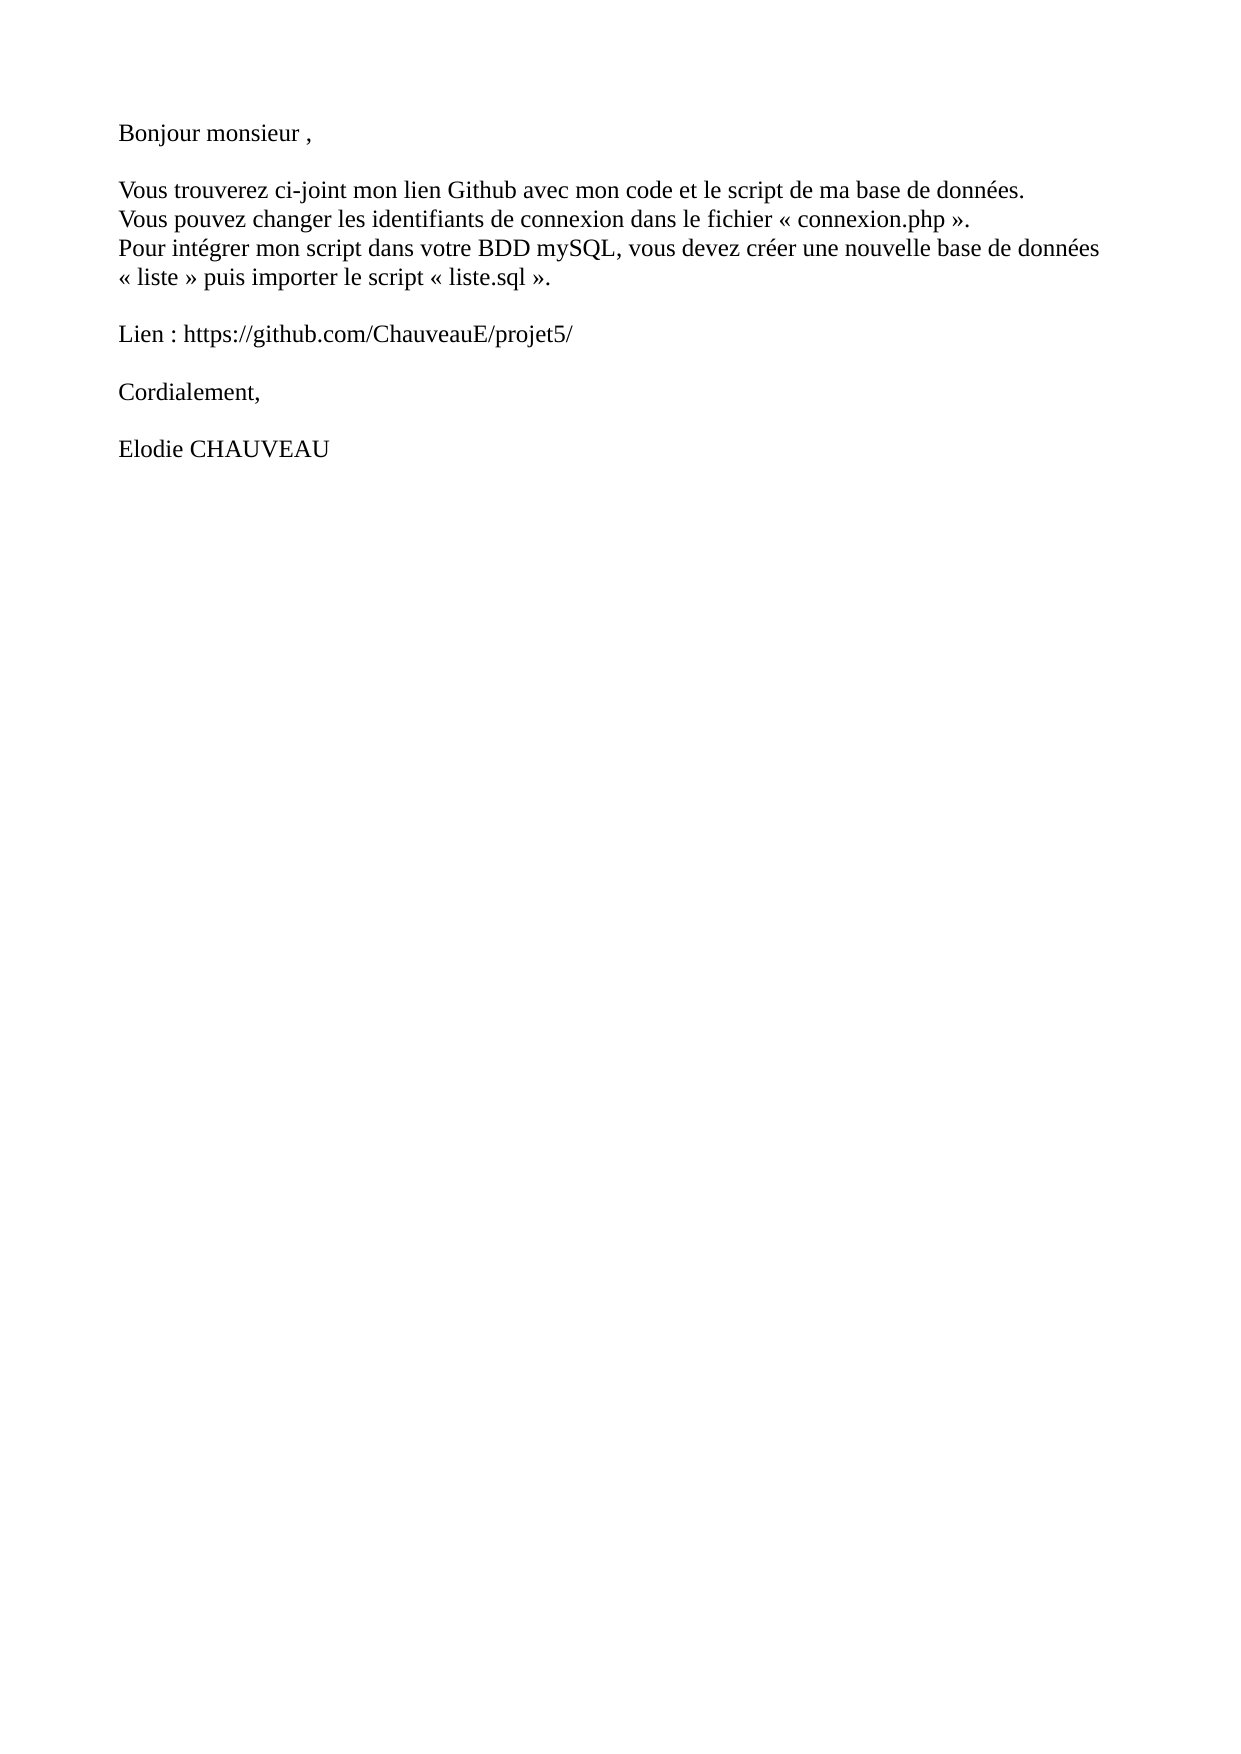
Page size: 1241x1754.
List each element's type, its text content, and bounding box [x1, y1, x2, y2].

text Cordialement, [118, 377, 1122, 406]
text Elodie CHAUVEAU [118, 434, 1122, 463]
text Vous trouverez ci-joint mon lien Github avec mon code et le script de ma base de données. [118, 176, 1122, 204]
text Lien : https://github.com/ChauveauE/projet5/ [118, 319, 1122, 348]
text Bonjour monsieur , [118, 118, 1122, 147]
text Pour intégrer mon script dans votre BDD mySQL, vous devez créer une nouvelle base de données « liste » puis importer le script « liste.sql ». [118, 233, 1122, 291]
text Vous pouvez changer les identifiants de connexion dans le fichier « connexion.php ». [118, 204, 1122, 233]
